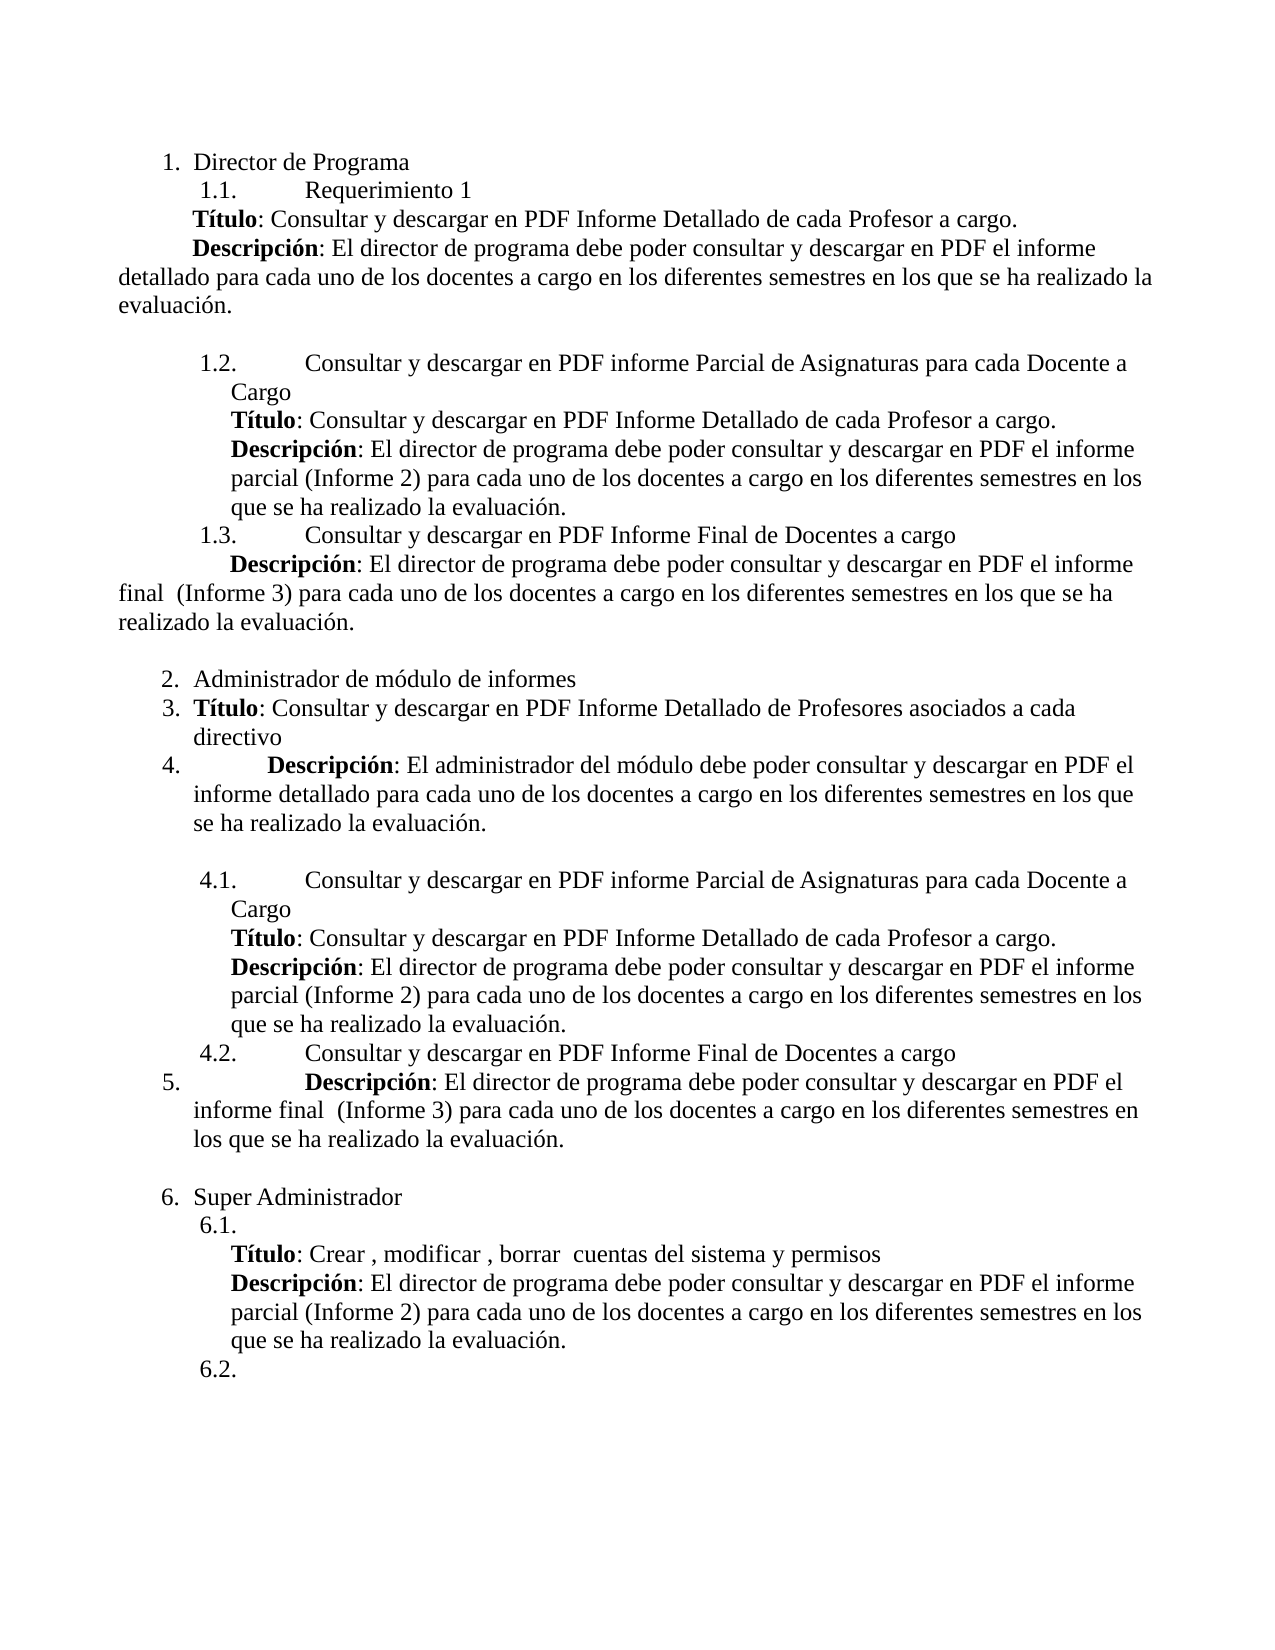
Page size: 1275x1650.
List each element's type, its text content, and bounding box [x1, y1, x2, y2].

list Consultar y descargar en PDF informe Parcial de Asignaturas para cada Docente a Cargo [193, 866, 1157, 923]
list Título: Consultar y descargar en PDF Informe Detallado de cada Profesor a cargo. [193, 923, 1157, 952]
list Administrador de módulo de informes [154, 664, 1157, 693]
list Super Administrador [154, 1182, 1157, 1211]
text Título: Consultar y descargar en PDF Informe Detallado de cada Profesor a cargo. [118, 204, 1157, 233]
text Descripción: El director de programa debe poder consultar y descargar en PDF el informe final (Informe 3) para cada uno de los docentes a cargo en los diferentes semestres en los que se ha realizado la evaluación. [118, 549, 1157, 636]
list Descripción: El administrador del módulo debe poder consultar y descargar en PDF el informe detallado para cada uno de los docentes a cargo en los diferentes semestres en los que se ha realizado la evaluación. [156, 751, 1157, 837]
list Director de Programa [156, 147, 1157, 176]
list Descripción: El director de programa debe poder consultar y descargar en PDF el informe parcial (Informe 2) para cada uno de los docentes a cargo en los diferentes semestres en los que se ha realizado la evaluación. [193, 434, 1157, 521]
list Consultar y descargar en PDF informe Parcial de Asignaturas para cada Docente a Cargo [193, 348, 1157, 406]
list Consultar y descargar en PDF Informe Final de Docentes a cargo [193, 521, 1157, 549]
list Descripción: El director de programa debe poder consultar y descargar en PDF el informe parcial (Informe 2) para cada uno de los docentes a cargo en los diferentes semestres en los que se ha realizado la evaluación. [193, 1268, 1157, 1354]
list Título: Consultar y descargar en PDF Informe Detallado de Profesores asociados a cada directivo [156, 693, 1157, 751]
list Título: Consultar y descargar en PDF Informe Detallado de cada Profesor a cargo. [193, 406, 1157, 434]
list Consultar y descargar en PDF Informe Final de Docentes a cargo [193, 1038, 1157, 1067]
list Requerimiento 1 [193, 176, 1157, 204]
list Descripción: El director de programa debe poder consultar y descargar en PDF el informe final (Informe 3) para cada uno de los docentes a cargo en los diferentes semestres en los que se ha realizado la evaluación. [156, 1067, 1157, 1153]
list Descripción: El director de programa debe poder consultar y descargar en PDF el informe parcial (Informe 2) para cada uno de los docentes a cargo en los diferentes semestres en los que se ha realizado la evaluación. [193, 952, 1157, 1038]
list Título: Crear , modificar , borrar cuentas del sistema y permisos [193, 1239, 1157, 1268]
text Descripción: El director de programa debe poder consultar y descargar en PDF el informe detallado para cada uno de los docentes a cargo en los diferentes semestres en los que se ha realizado la evaluación. [118, 233, 1157, 319]
